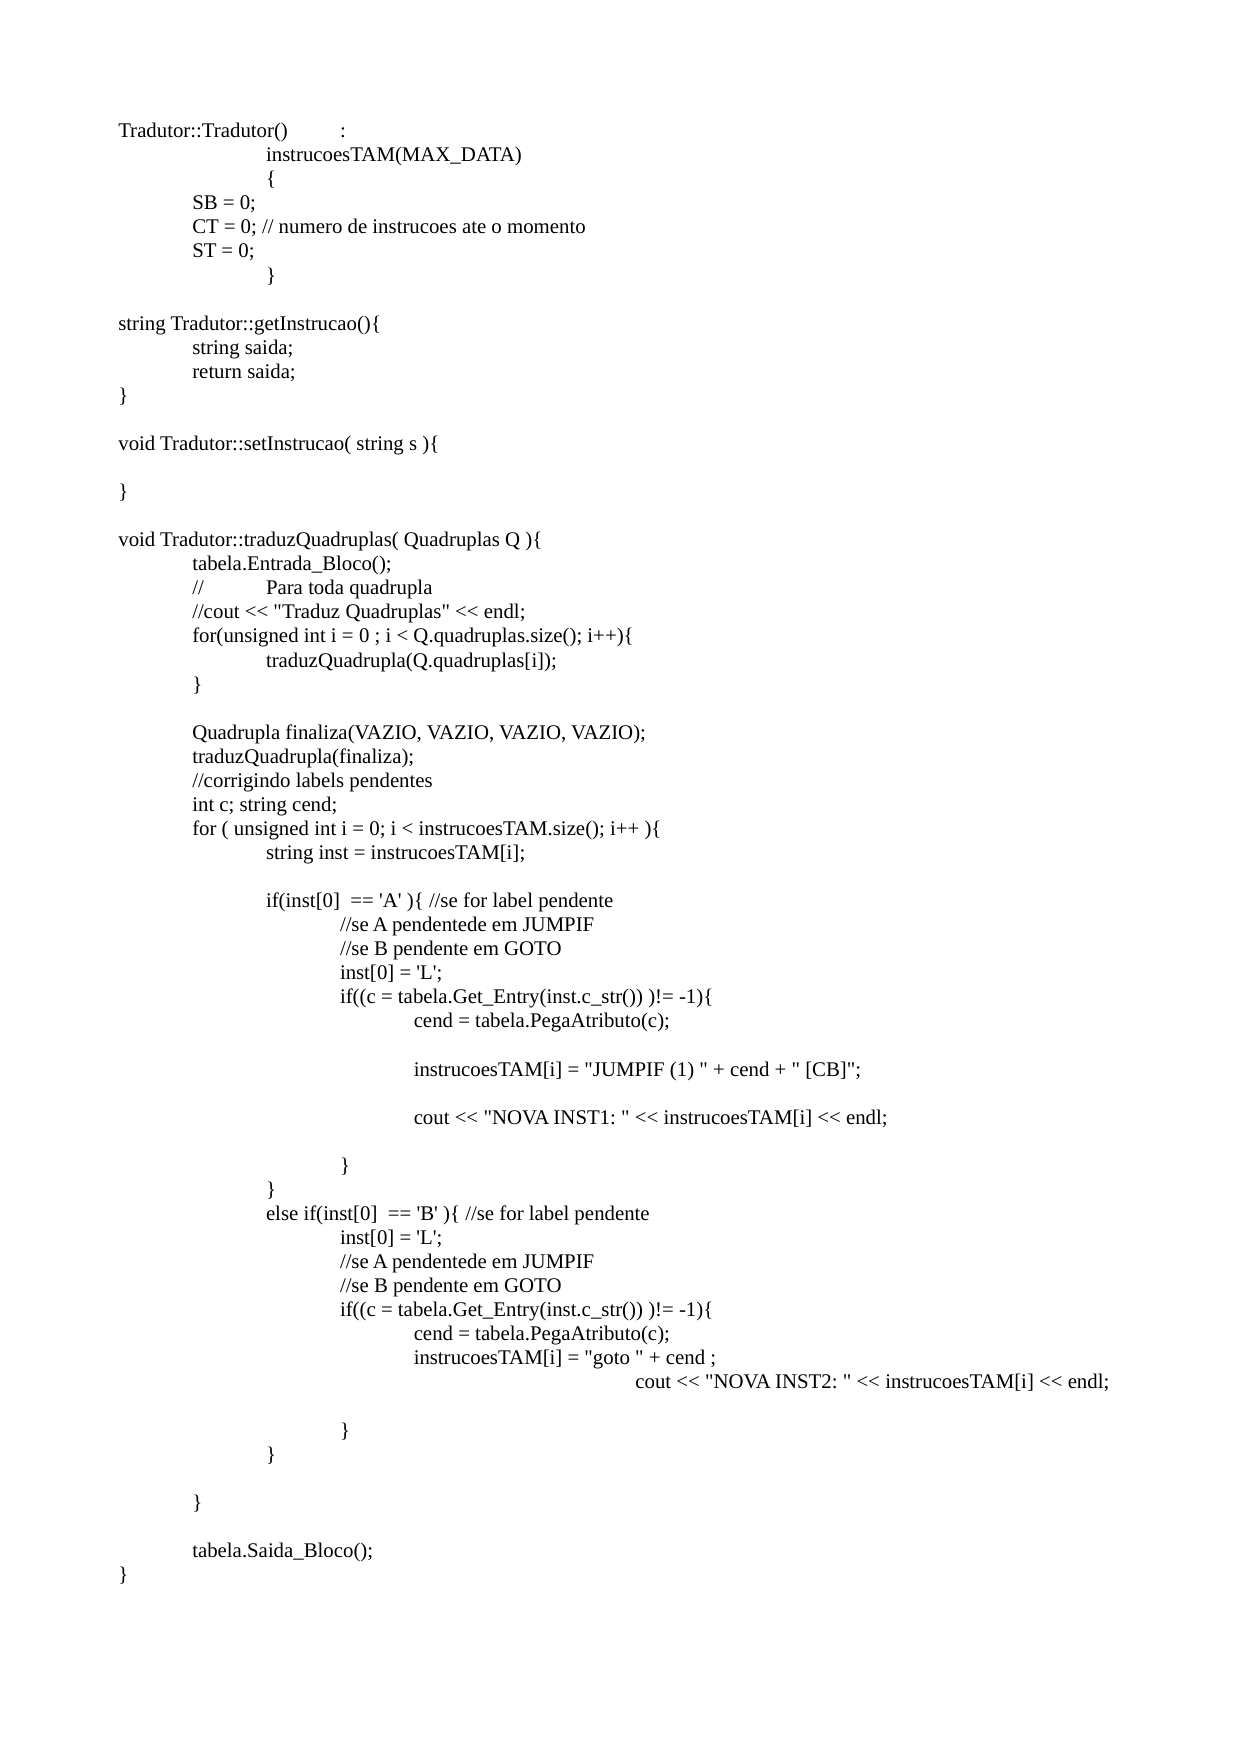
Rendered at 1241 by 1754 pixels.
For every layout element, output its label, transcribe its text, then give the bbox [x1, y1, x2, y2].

text // Para toda quadrupla [118, 575, 1122, 599]
text //se B pendente em GOTO [118, 936, 1122, 960]
text { [118, 166, 1122, 190]
text for(unsigned int i = 0 ; i < Q.quadruplas.size(); i++){ [118, 623, 1122, 647]
text string inst = instrucoesTAM[i]; [118, 840, 1122, 864]
text Quadrupla finaliza(VAZIO, VAZIO, VAZIO, VAZIO); [118, 720, 1122, 744]
text } [118, 1177, 1122, 1201]
text inst[0] = 'L'; [118, 1225, 1122, 1249]
text } [118, 262, 1122, 287]
text Tradutor::Tradutor() : [118, 118, 1122, 142]
text } [118, 1442, 1122, 1466]
text } [118, 1490, 1122, 1514]
text int c; string cend; [118, 792, 1122, 816]
text } [118, 383, 1122, 407]
text if((c = tabela.Get_Entry(inst.c_str()) )!= -1){ [118, 1297, 1122, 1321]
text if((c = tabela.Get_Entry(inst.c_str()) )!= -1){ [118, 984, 1122, 1008]
text CT = 0; // numero de instrucoes ate o momento [118, 214, 1122, 238]
text cend = tabela.PegaAtributo(c); [118, 1321, 1122, 1345]
text } [118, 1153, 1122, 1177]
text cout << "NOVA INST1: " << instrucoesTAM[i] << endl; [118, 1105, 1122, 1129]
text for ( unsigned int i = 0; i < instrucoesTAM.size(); i++ ){ [118, 816, 1122, 840]
text if(inst[0] == 'A' ){ //se for label pendente [118, 888, 1122, 912]
text tabela.Saida_Bloco(); [118, 1538, 1122, 1562]
text void Tradutor::traduzQuadruplas( Quadruplas Q ){ [118, 527, 1122, 551]
text } [118, 672, 1122, 696]
text traduzQuadrupla(finaliza); [118, 744, 1122, 768]
text instrucoesTAM(MAX_DATA) [118, 142, 1122, 166]
text tabela.Entrada_Bloco(); [118, 551, 1122, 575]
text instrucoesTAM[i] = "goto " + cend ; [118, 1345, 1122, 1369]
text SB = 0; [118, 190, 1122, 214]
text string saida; [118, 335, 1122, 359]
text instrucoesTAM[i] = "JUMPIF (1) " + cend + " [CB]"; [118, 1057, 1122, 1081]
text //se A pendentede em JUMPIF [118, 912, 1122, 936]
text traduzQuadrupla(Q.quadruplas[i]); [118, 647, 1122, 672]
text cout << "NOVA INST2: " << instrucoesTAM[i] << endl; [118, 1369, 1122, 1393]
text else if(inst[0] == 'B' ){ //se for label pendente [118, 1201, 1122, 1225]
text ST = 0; [118, 238, 1122, 262]
text } [118, 1417, 1122, 1442]
text //se B pendente em GOTO [118, 1273, 1122, 1297]
text //corrigindo labels pendentes [118, 768, 1122, 792]
text } [118, 1562, 1122, 1586]
text void Tradutor::setInstrucao( string s ){ [118, 431, 1122, 455]
text string Tradutor::getInstrucao(){ [118, 311, 1122, 335]
text inst[0] = 'L'; [118, 960, 1122, 984]
text //cout << "Traduz Quadruplas" << endl; [118, 599, 1122, 623]
text } [118, 479, 1122, 503]
text return saida; [118, 359, 1122, 383]
text //se A pendentede em JUMPIF [118, 1249, 1122, 1273]
text cend = tabela.PegaAtributo(c); [118, 1008, 1122, 1032]
